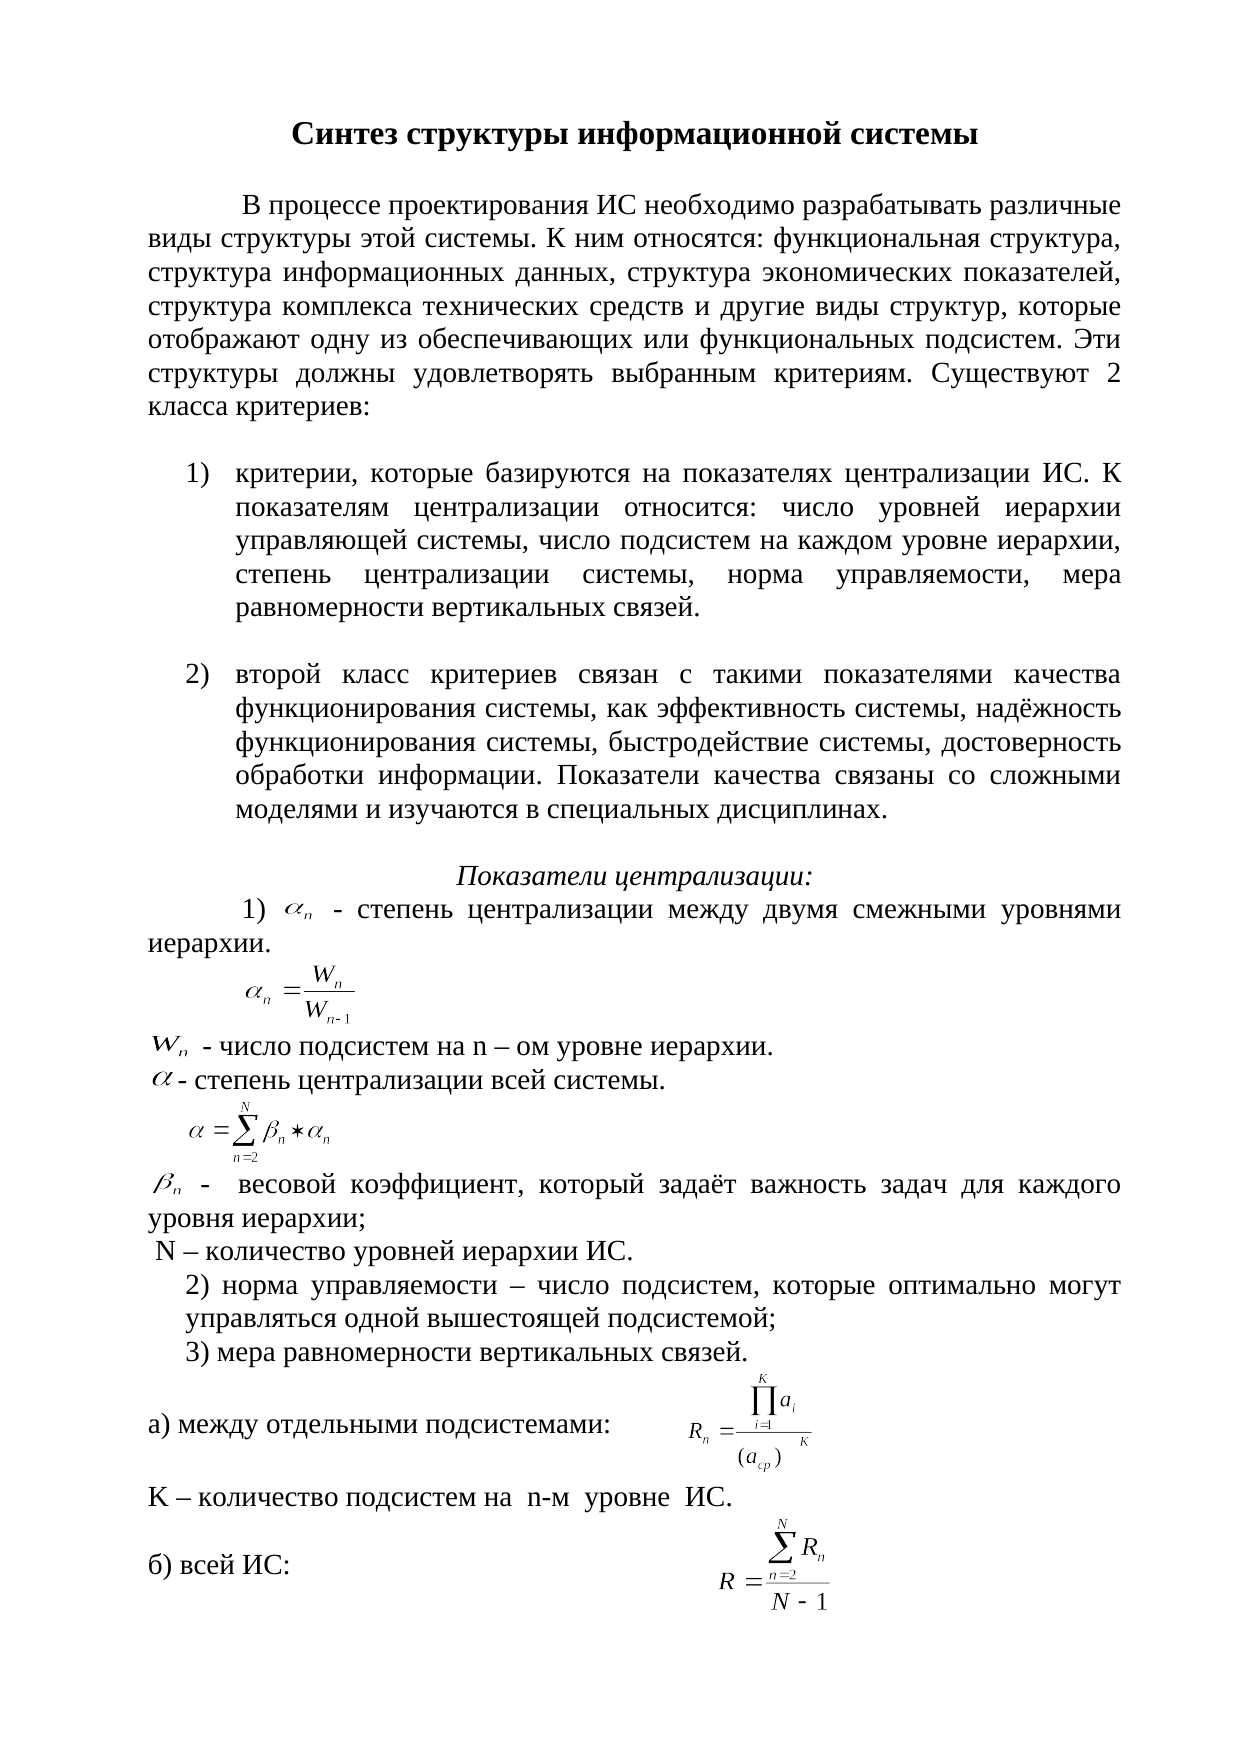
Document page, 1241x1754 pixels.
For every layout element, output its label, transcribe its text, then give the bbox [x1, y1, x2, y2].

list критерии, которые базируются на показателях централизации ИС. К показателям централизации относится: число уровней иерархии управляющей системы, число подсистем на каждом уровне иерархии, степень централизации системы, норма управляемости, мера равномерности вертикальных связей. [185, 455, 1122, 623]
text - число подсистем на n – ом уровне иерархии. [148, 1028, 1122, 1062]
text б) всей ИС: [148, 1513, 1122, 1615]
text 3) мера равномерности вертикальных связей. [185, 1334, 1122, 1368]
subtitle Синтез структуры информационной системы [148, 114, 1122, 152]
text K – количество подсистем на n-м уровне ИС. [148, 1479, 1122, 1513]
text N – количество уровней иерархии ИС. [148, 1233, 1122, 1267]
text - степень централизации всей системы. [148, 1062, 1122, 1096]
text - весовой коэффициент, который задаёт важность задач для каждого уровня иерархии; [148, 1166, 1122, 1233]
text 1) - степень централизации между двумя смежными уровнями иерархии. [148, 891, 1122, 958]
text В процессе проектирования ИС необходимо разрабатывать различные виды структуры этой системы. К ним относятся: функциональная структура, структура информационных данных, структура экономических показателей, структура комплекса технических средств и другие виды структур, которые отображают одну из обеспечивающих или функциональных подсистем. Эти структуры должны удовлетворять выбранным критериям. Существуют 2 класса критериев: [148, 187, 1122, 422]
text а) между отдельными подсистемами: [148, 1368, 1122, 1479]
text Показатели централизации: [148, 858, 1122, 891]
list второй класс критериев связан с такими показателями качества функционирования системы, как эффективность системы, надёжность функционирования системы, быстродействие системы, достоверность обработки информации. Показатели качества связаны со сложными моделями и изучаются в специальных дисциплинах. [185, 657, 1122, 824]
text 2) норма управляемости – число подсистем, которые оптимально могут управляться одной вышестоящей подсистемой; [185, 1267, 1122, 1334]
